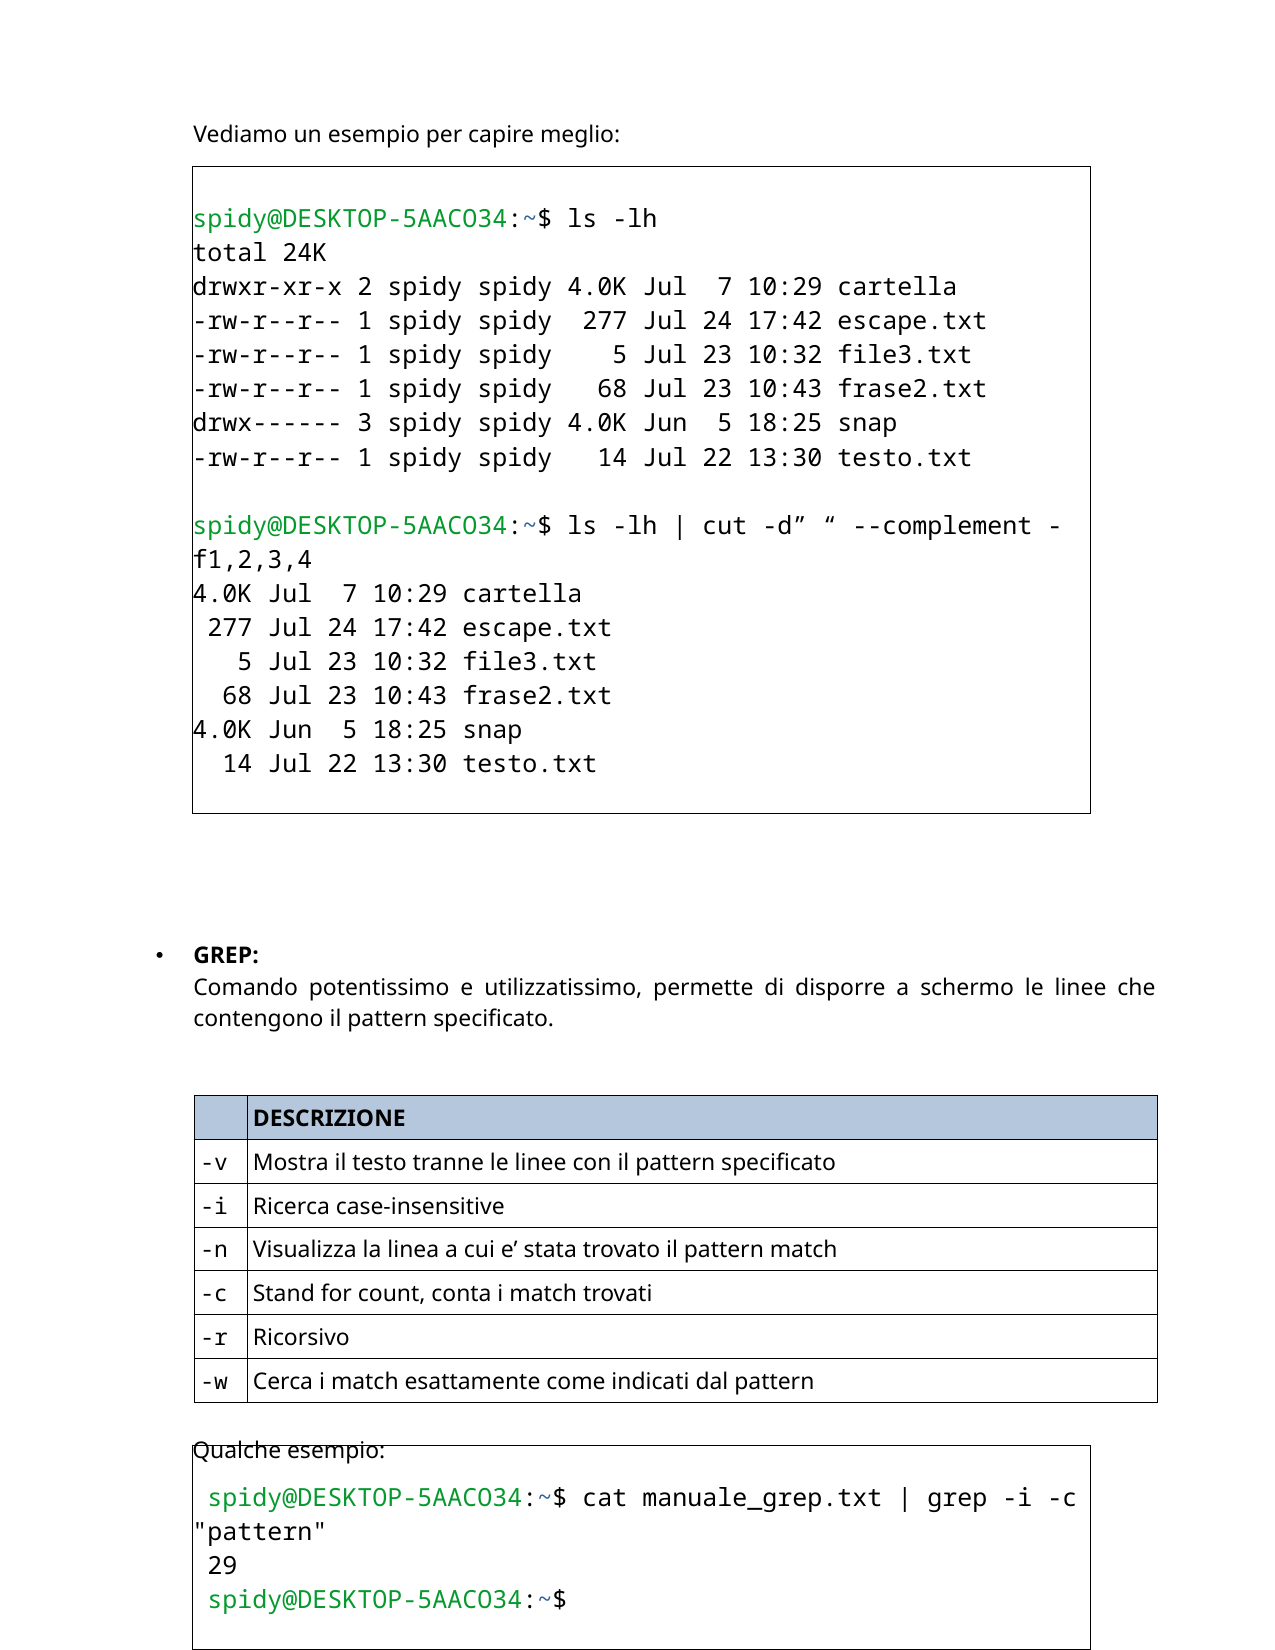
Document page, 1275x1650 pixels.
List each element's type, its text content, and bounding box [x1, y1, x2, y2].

text Qualche esempio: [118, 1434, 1157, 1465]
table_cell Visualizza la linea a cui e’ stata trovato il pattern match [248, 1228, 1157, 1270]
table_cell -w [195, 1359, 247, 1402]
table_cell Mostra il testo tranne le linee con il pattern specificato [248, 1140, 1157, 1183]
table_cell -n [195, 1228, 247, 1270]
list Vediamo un esempio per capire meglio: [156, 118, 1157, 149]
table_cell Ricerca case-insensitive [248, 1184, 1157, 1227]
table_header [195, 1096, 247, 1139]
table_cell -c [195, 1271, 247, 1314]
table_cell -i [195, 1184, 247, 1227]
list GREP: [156, 939, 1157, 970]
table_cell Ricorsivo [248, 1315, 1157, 1358]
table_cell Stand for count, conta i match trovati [248, 1271, 1157, 1314]
table_header DESCRIZIONE [248, 1096, 1157, 1139]
table_cell -r [195, 1315, 247, 1358]
list Comando potentissimo e utilizzatissimo, permette di disporre a schermo le linee che contengono il pattern specificato. [156, 970, 1157, 1033]
table_cell -v [195, 1140, 247, 1183]
table_cell Cerca i match esattamente come indicati dal pattern [248, 1359, 1157, 1402]
